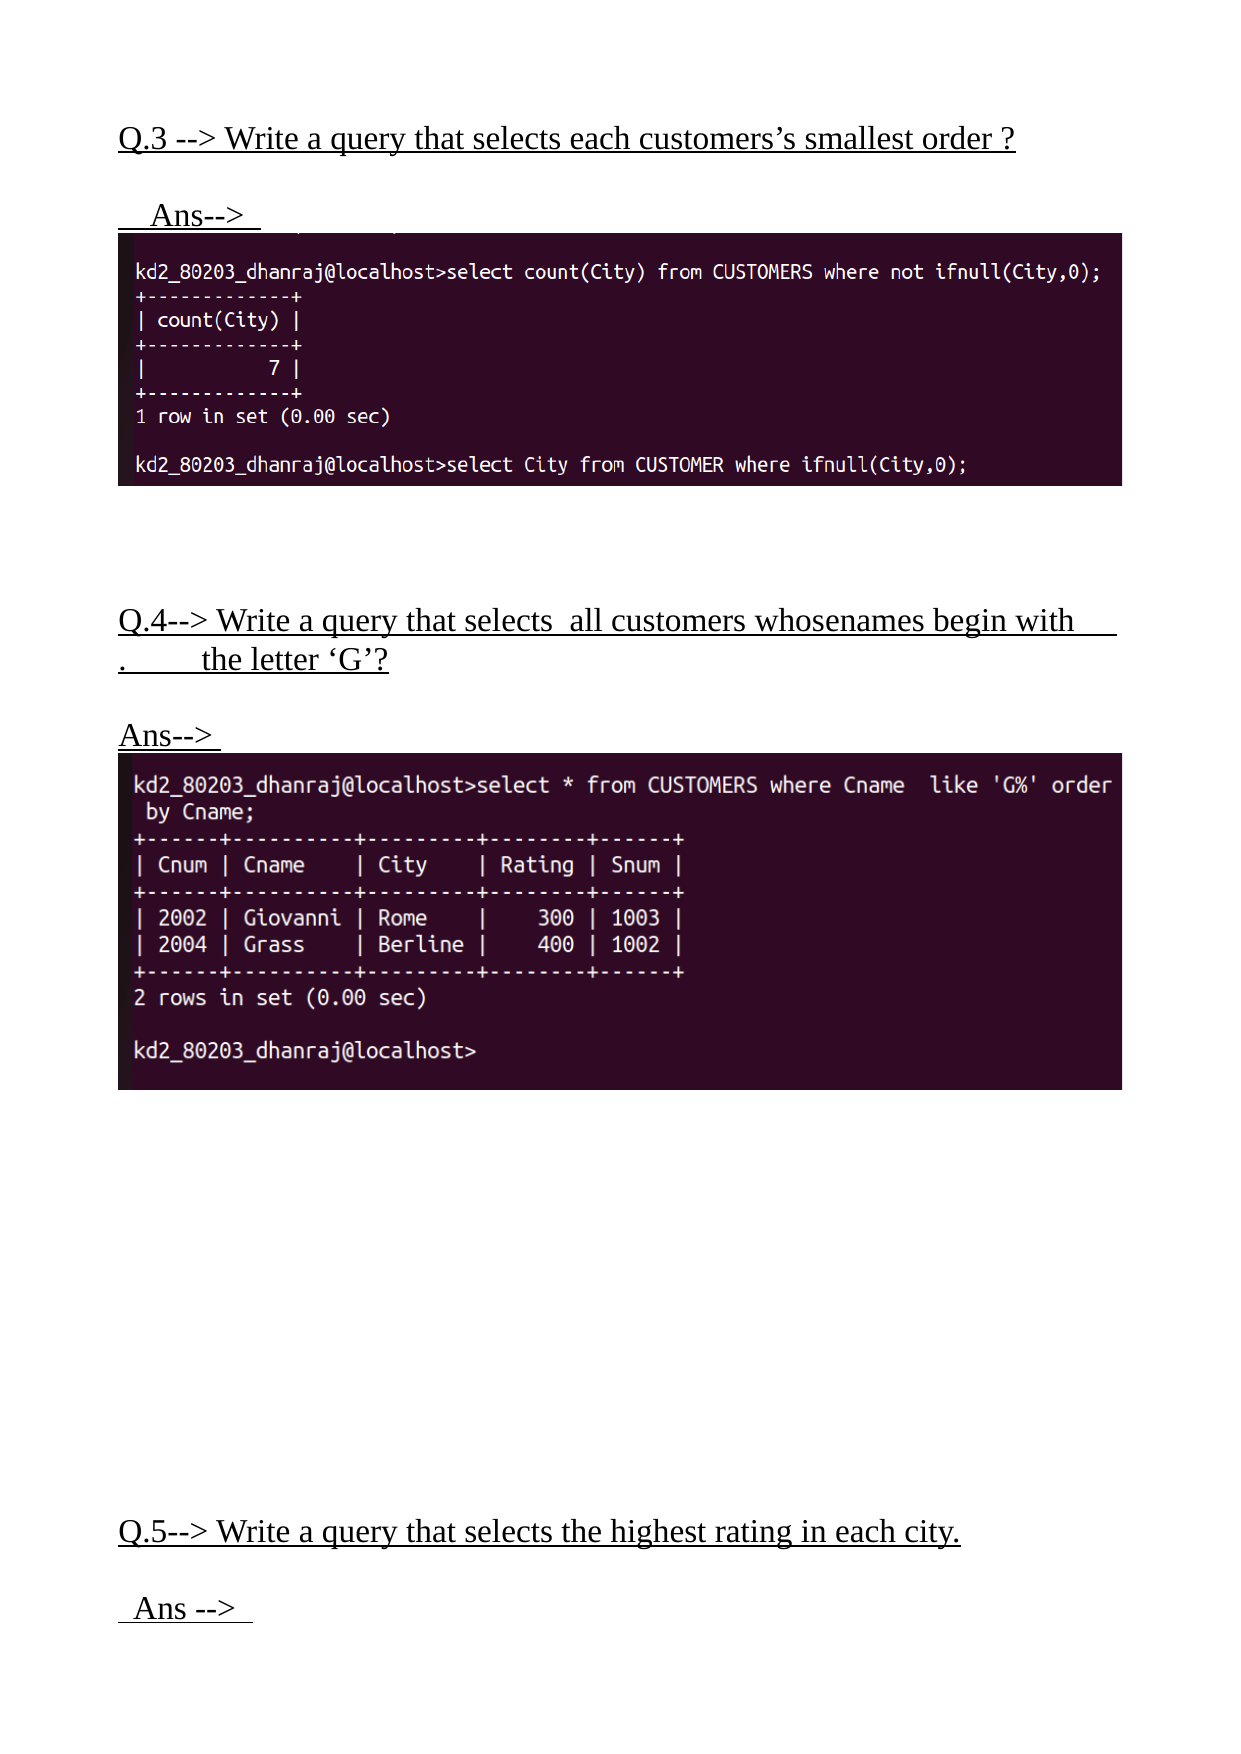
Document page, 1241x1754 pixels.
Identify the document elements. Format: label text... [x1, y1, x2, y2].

text Ans--> [118, 715, 1122, 753]
text Q.4--> Write a query that selects all customers whosenames begin with . the letter ‘G’? [118, 600, 1122, 677]
text Ans--> [118, 195, 1122, 233]
text Ans --> [118, 1588, 1122, 1627]
picture [118, 753, 1123, 1090]
text Q.5--> Write a query that selects the highest rating in each city. [118, 1512, 1122, 1550]
picture [118, 233, 1123, 486]
text Q.3 --> Write a query that selects each customers’s smallest order ? [118, 118, 1122, 156]
